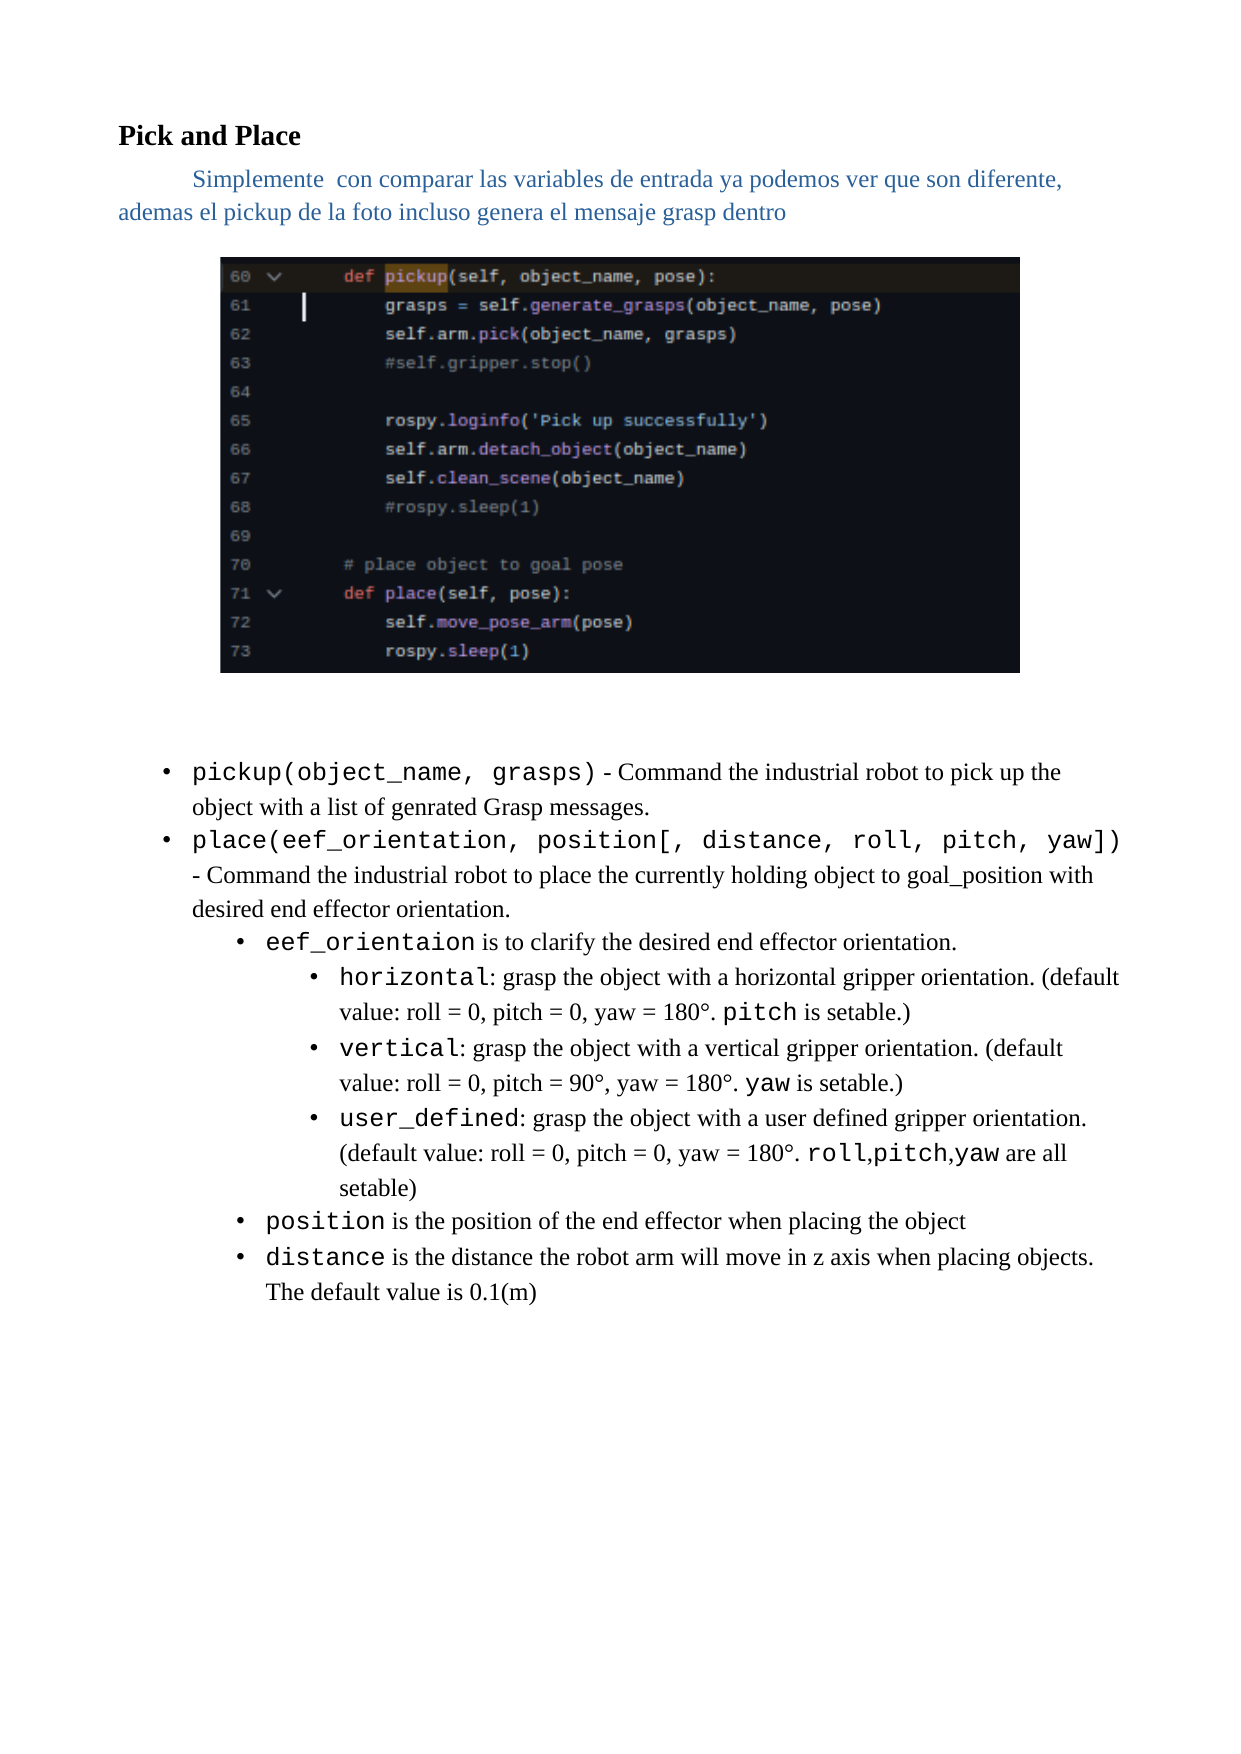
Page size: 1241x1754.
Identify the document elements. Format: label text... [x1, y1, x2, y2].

subtitle Pick and Place [118, 118, 1122, 152]
list distance is the distance the robot arm will move in z axis when placing objects. The default value is 0.1(m) [236, 1242, 1122, 1306]
text Simplemente con comparar las variables de entrada ya podemos ver que son diferente, ademas el pickup de la foto incluso genera el mensaje grasp dentro [118, 164, 1122, 226]
list eef_orientaion is to clarify the desired end effector orientation. [236, 927, 1122, 957]
picture [220, 257, 1020, 673]
list horizontal: grasp the object with a horizontal gripper orientation. (default value: roll = 0, pitch = 0, yaw = 180°. pitch is setable.) [309, 962, 1122, 1028]
list place(eef_orientation, position[, distance, roll, pitch, yaw]) - Command the industrial robot to place the currently holding object to goal_position with desired end effector orientation. [162, 826, 1122, 922]
list position is the position of the end effector when placing the object [236, 1206, 1122, 1237]
list vertical: grasp the object with a vertical gripper orientation. (default value: roll = 0, pitch = 90°, yaw = 180°. yaw is setable.) [309, 1033, 1122, 1098]
list pickup(object_name, grasps) - Command the industrial robot to pick up the object with a list of genrated Grasp messages. [162, 757, 1122, 821]
list user_defined: grasp the object with a user defined gripper orientation. (default value: roll = 0, pitch = 0, yaw = 180°. roll,pitch,yaw are all setable) [309, 1103, 1122, 1202]
